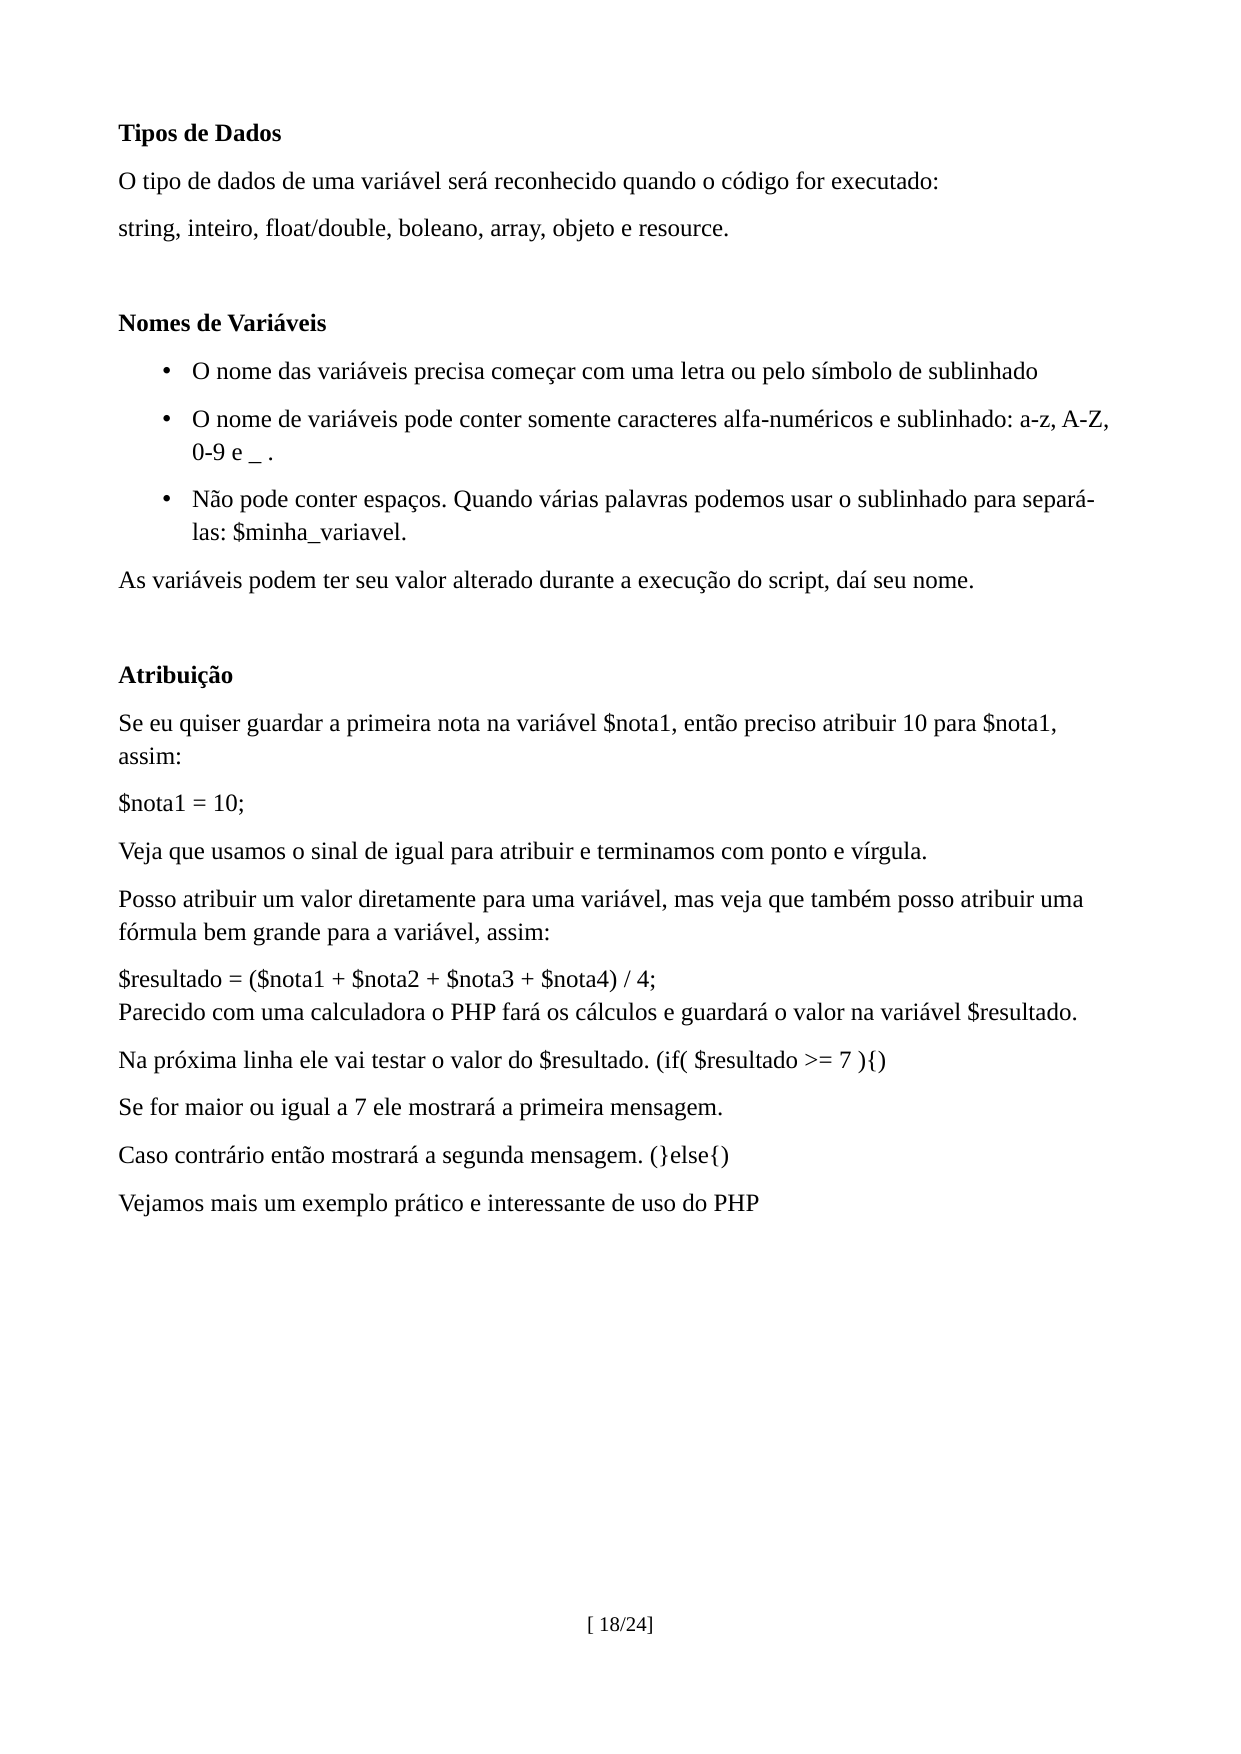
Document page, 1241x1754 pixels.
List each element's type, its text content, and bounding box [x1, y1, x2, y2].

text Tipos de Dados [118, 118, 1122, 147]
text Se for maior ou igual a 7 ele mostrará a primeira mensagem. [118, 1092, 1122, 1121]
text Atribuição [118, 660, 1122, 689]
text O tipo de dados de uma variável será reconhecido quando o código for executado: [118, 166, 1122, 194]
text $resultado = ($nota1 + $nota2 + $nota3 + $nota4) / 4; Parecido com uma calculadora o PHP fará os cálculos e guardará o valor na variável $resultado. [118, 964, 1122, 1026]
text Veja que usamos o sinal de igual para atribuir e terminamos com ponto e vírgula. [118, 836, 1122, 865]
list O nome de variáveis pode conter somente caracteres alfa-numéricos e sublinhado: a-z, A-Z, 0-9 e _ . [162, 404, 1122, 466]
text string, inteiro, float/double, boleano, array, objeto e resource. [118, 213, 1122, 242]
text Vejamos mais um exemplo prático e interessante de uso do PHP [118, 1188, 1122, 1216]
list O nome das variáveis precisa começar com uma letra ou pelo símbolo de sublinhado [162, 356, 1122, 385]
text Na próxima linha ele vai testar o valor do $resultado. (if( $resultado >= 7 ){) [118, 1045, 1122, 1074]
text Posso atribuir um valor diretamente para uma variável, mas veja que também posso atribuir uma fórmula bem grande para a variável, assim: [118, 884, 1122, 945]
text As variáveis podem ter seu valor alterado durante a execução do script, daí seu nome. [118, 565, 1122, 594]
list Não pode conter espaços. Quando várias palavras podemos usar o sublinhado para separá-las: $minha_variavel. [162, 484, 1122, 546]
text $nota1 = 10; [118, 788, 1122, 817]
text Caso contrário então mostrará a segunda mensagem. (}else{) [118, 1140, 1122, 1169]
text Se eu quiser guardar a primeira nota na variável $nota1, então preciso atribuir 10 para $nota1, assim: [118, 708, 1122, 769]
text Nomes de Variáveis [118, 308, 1122, 337]
